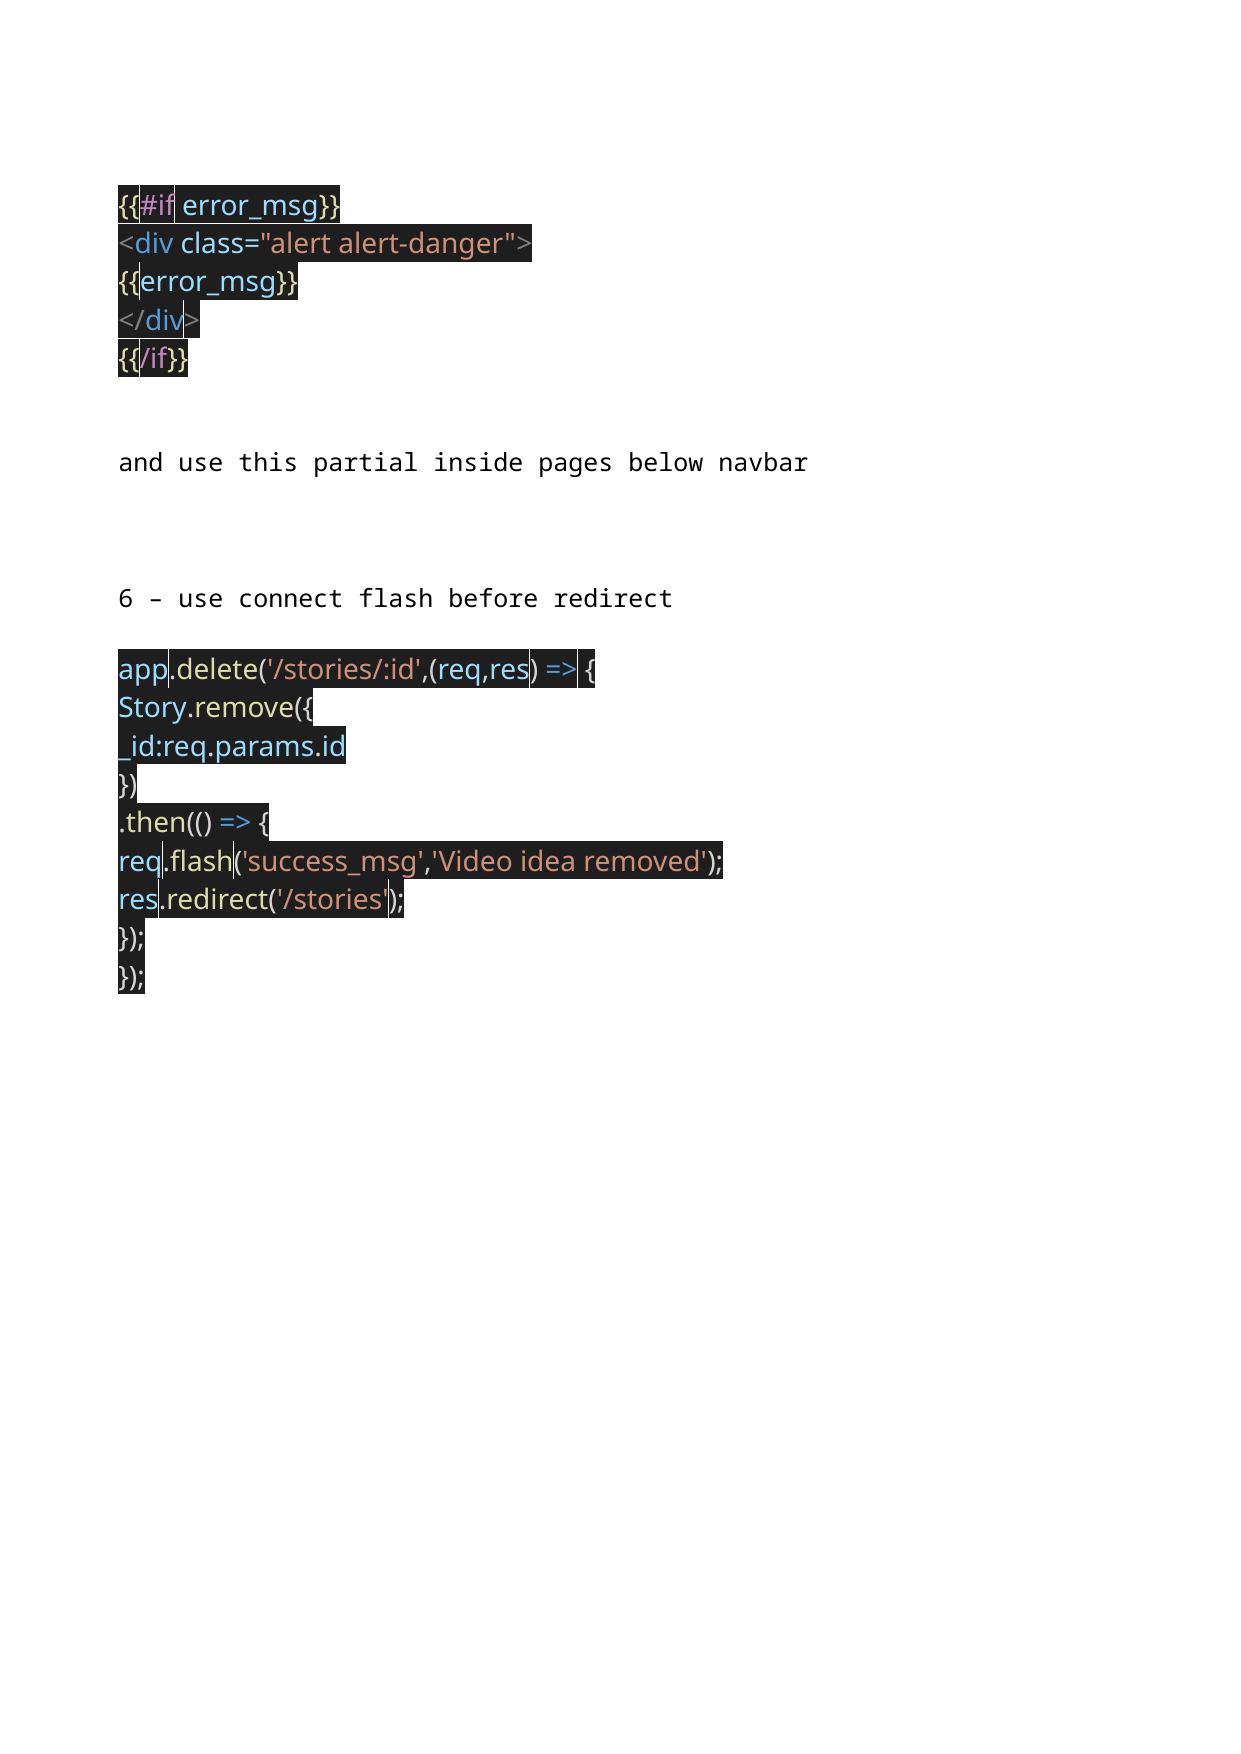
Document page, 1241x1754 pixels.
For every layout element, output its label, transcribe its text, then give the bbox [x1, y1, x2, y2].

text }) [118, 764, 1122, 803]
text </div> [118, 300, 1122, 338]
text }); [118, 956, 1122, 994]
text 6 – use connect flash before redirect [118, 581, 1122, 615]
text {{#if error_msg}} [118, 185, 1122, 223]
text req.flash('success_msg','Video idea removed'); [118, 841, 1122, 879]
text }); [118, 918, 1122, 956]
text <div class="alert alert-danger"> [118, 223, 1122, 262]
text _id:req.params.id [118, 726, 1122, 764]
text {{error_msg}} [118, 262, 1122, 300]
text app.delete('/stories/:id',(req,res) => { [118, 649, 1122, 688]
text Story.remove({ [118, 688, 1122, 726]
text {{/if}} [118, 338, 1122, 377]
text .then(() => { [118, 803, 1122, 841]
text and use this partial inside pages below navbar [118, 445, 1122, 479]
text res.redirect('/stories'); [118, 879, 1122, 918]
